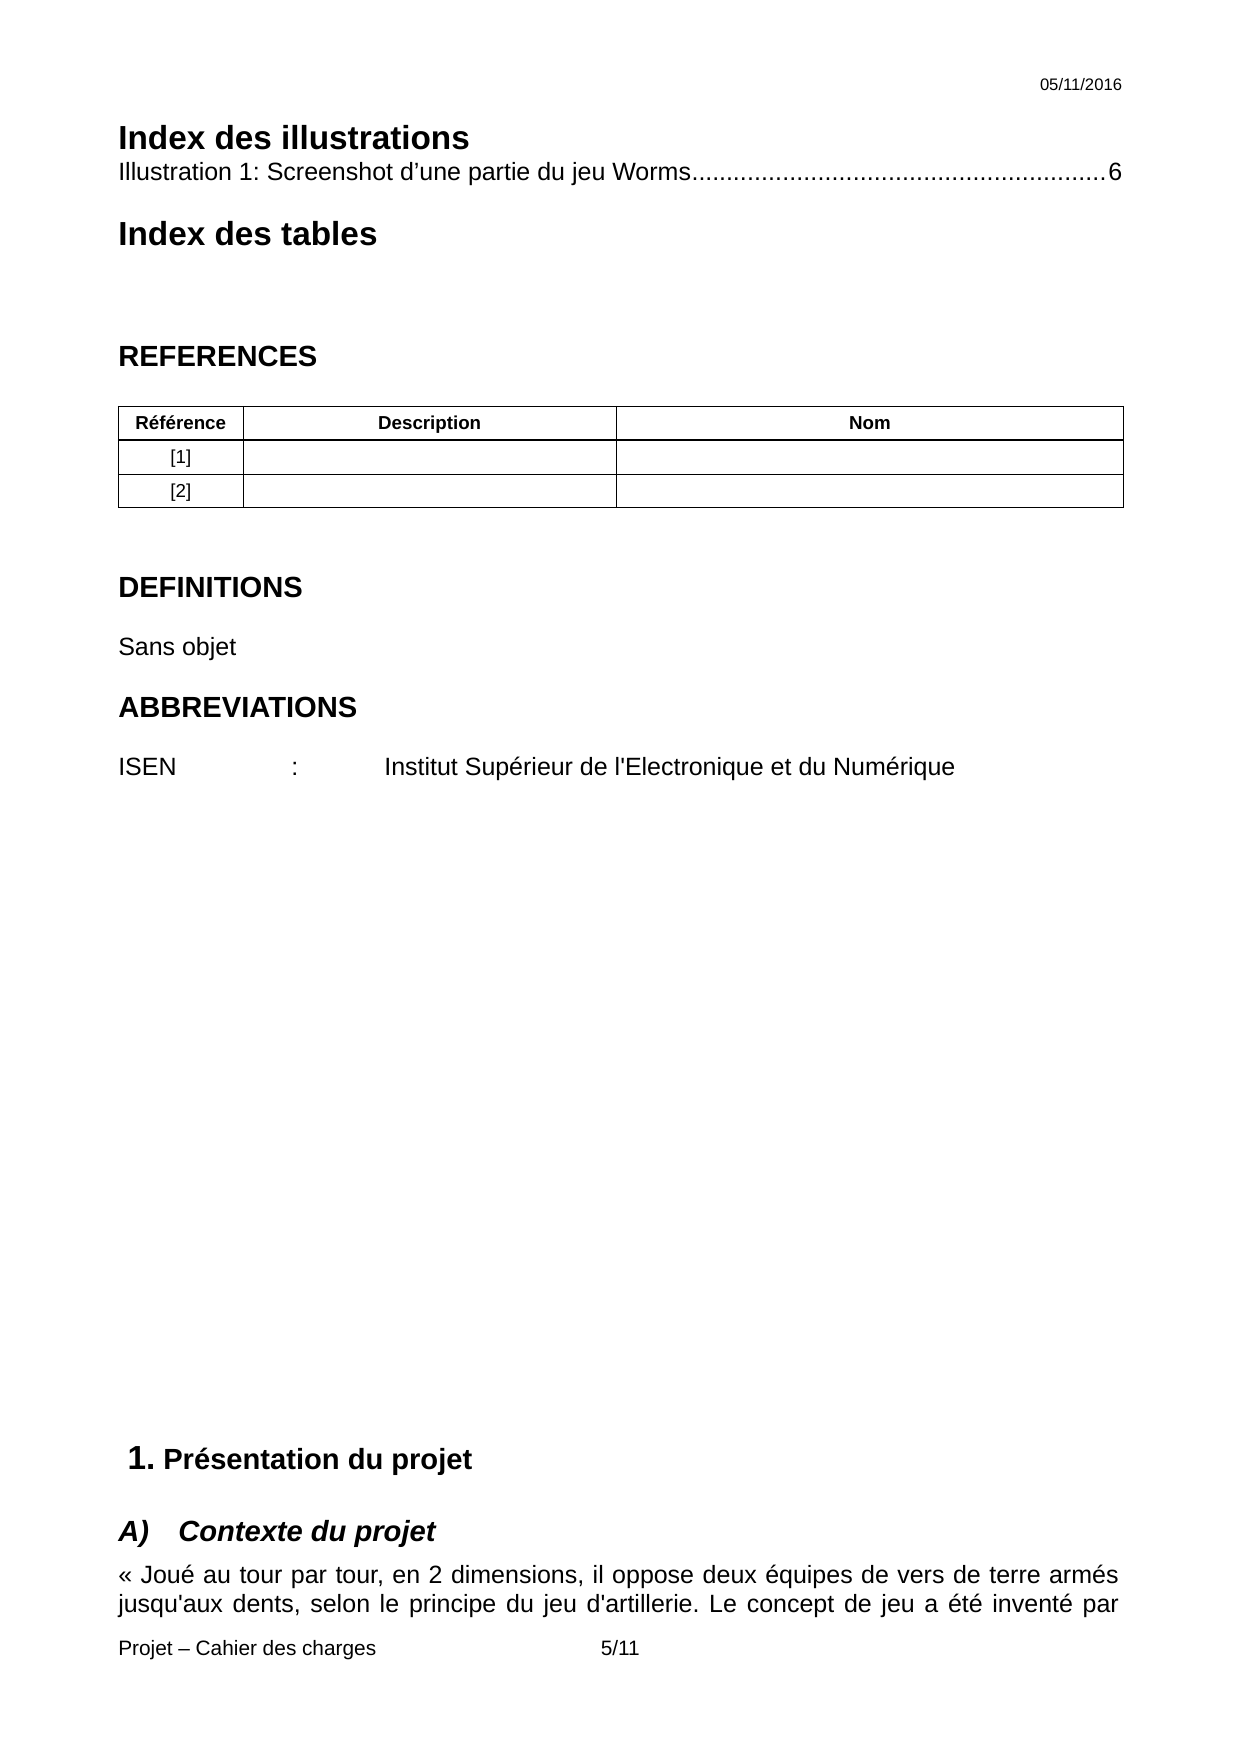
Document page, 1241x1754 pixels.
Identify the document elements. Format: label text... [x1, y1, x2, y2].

subtitle Contexte du projet [118, 1514, 1122, 1548]
text ABBREVIATIONS [118, 689, 1122, 723]
subtitle Index des illustrations [118, 118, 1122, 157]
table_header [244, 441, 616, 473]
text REFERENCES [118, 339, 1122, 406]
table_header [244, 475, 616, 507]
text DEFINITIONS [118, 570, 1122, 603]
subtitle Index des tables [118, 214, 1122, 252]
table_header [2] [119, 475, 243, 507]
text ISEN : Institut Supérieur de l'Electronique et du Numérique [118, 752, 1122, 781]
table_header [617, 441, 1123, 473]
table_header [1] [119, 441, 243, 473]
table_header Référence [119, 407, 243, 439]
text Sans objet [118, 632, 1122, 661]
table_header Description [244, 407, 616, 439]
table_header [617, 475, 1123, 507]
subtitle Présentation du projet [118, 1438, 1122, 1477]
table_header Nom [617, 407, 1123, 439]
text Illustration 1: Screenshot d’une partie du jeu Worms 6 [118, 157, 1122, 185]
text « Joué au tour par tour, en 2 dimensions, il oppose deux équipes de vers de terre armés jusqu'aux dents, selon le principe du jeu d'artillerie. Le concept de jeu a été inventé par [118, 1560, 1122, 1618]
